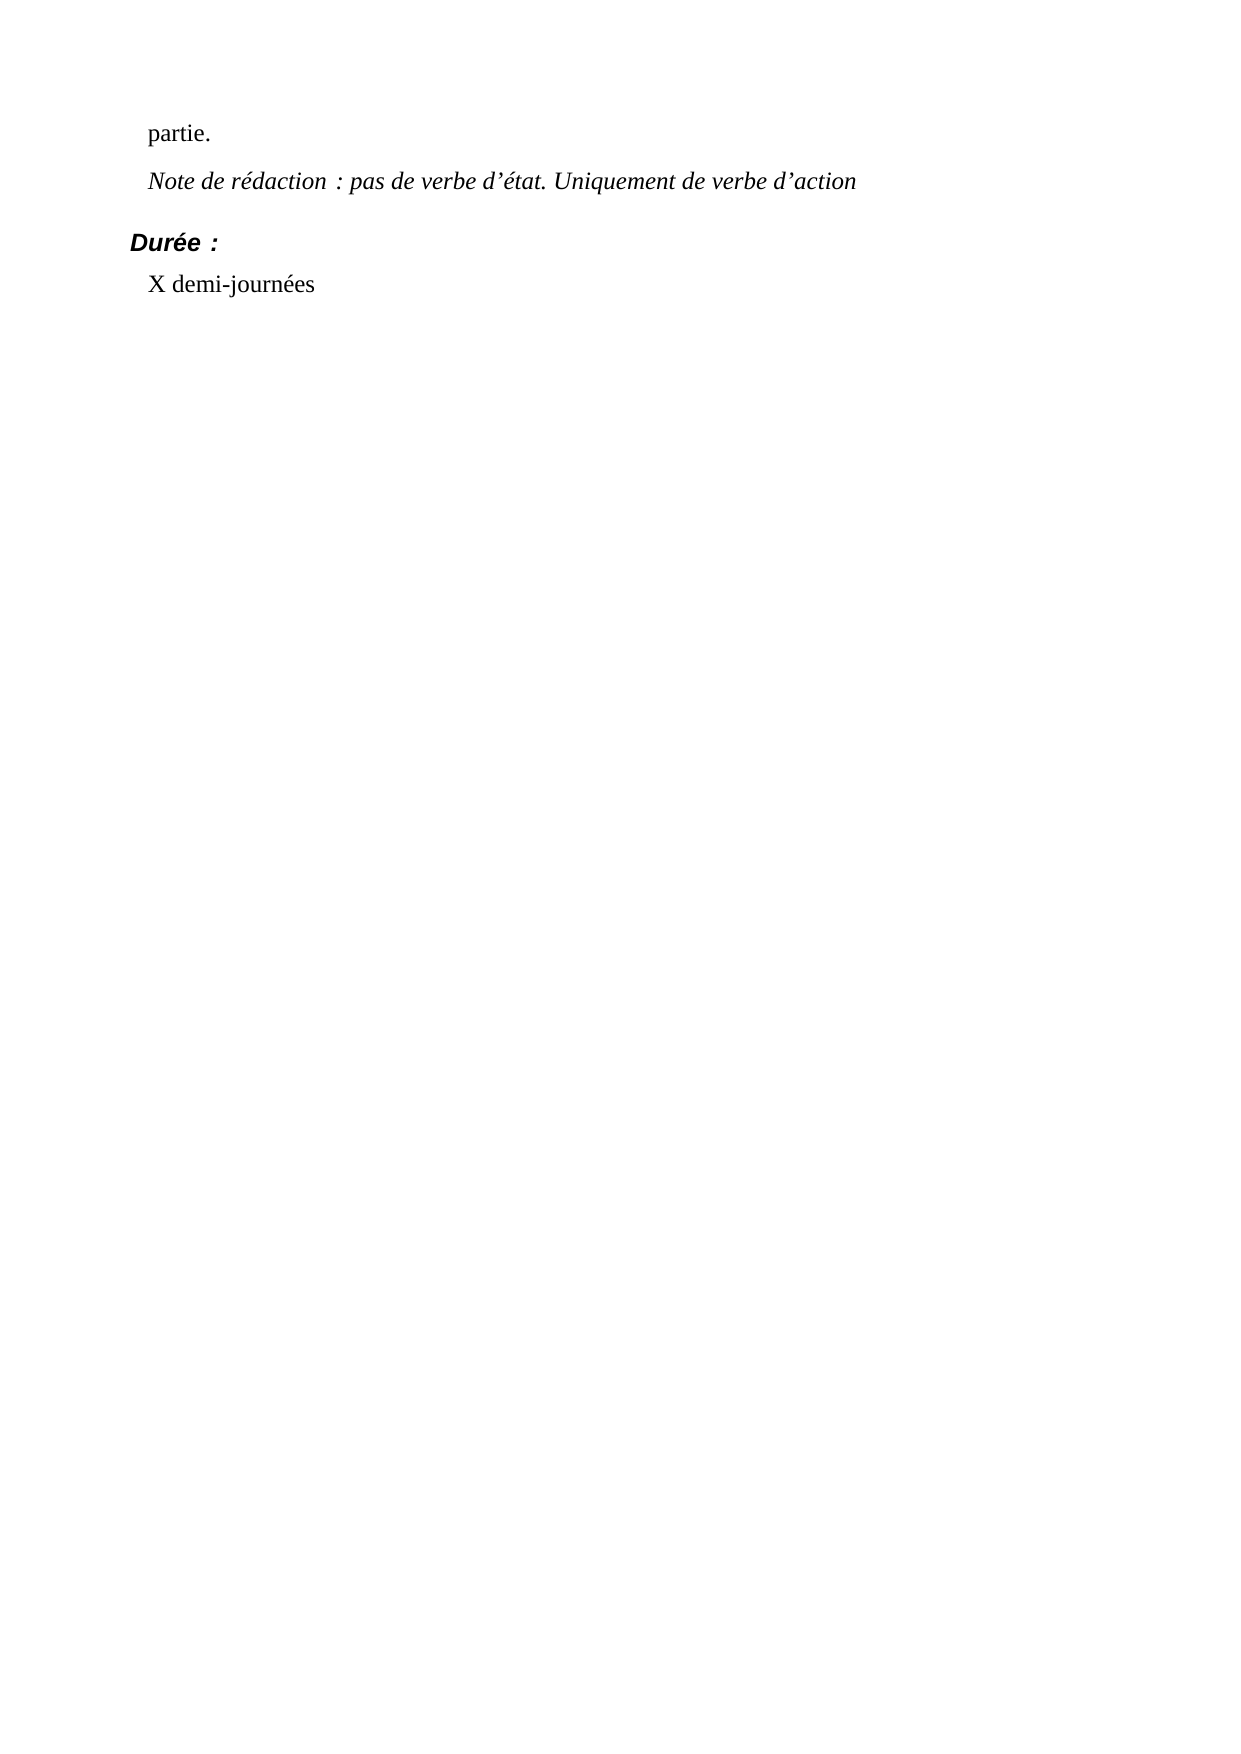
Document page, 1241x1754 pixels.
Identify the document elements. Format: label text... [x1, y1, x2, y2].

text Note de rédaction : pas de verbe d’état. Uniquement de verbe d’action [148, 166, 1122, 194]
subtitle Durée : [130, 228, 1110, 257]
text X demi-journées [148, 269, 1122, 298]
text partie. [148, 118, 1122, 147]
